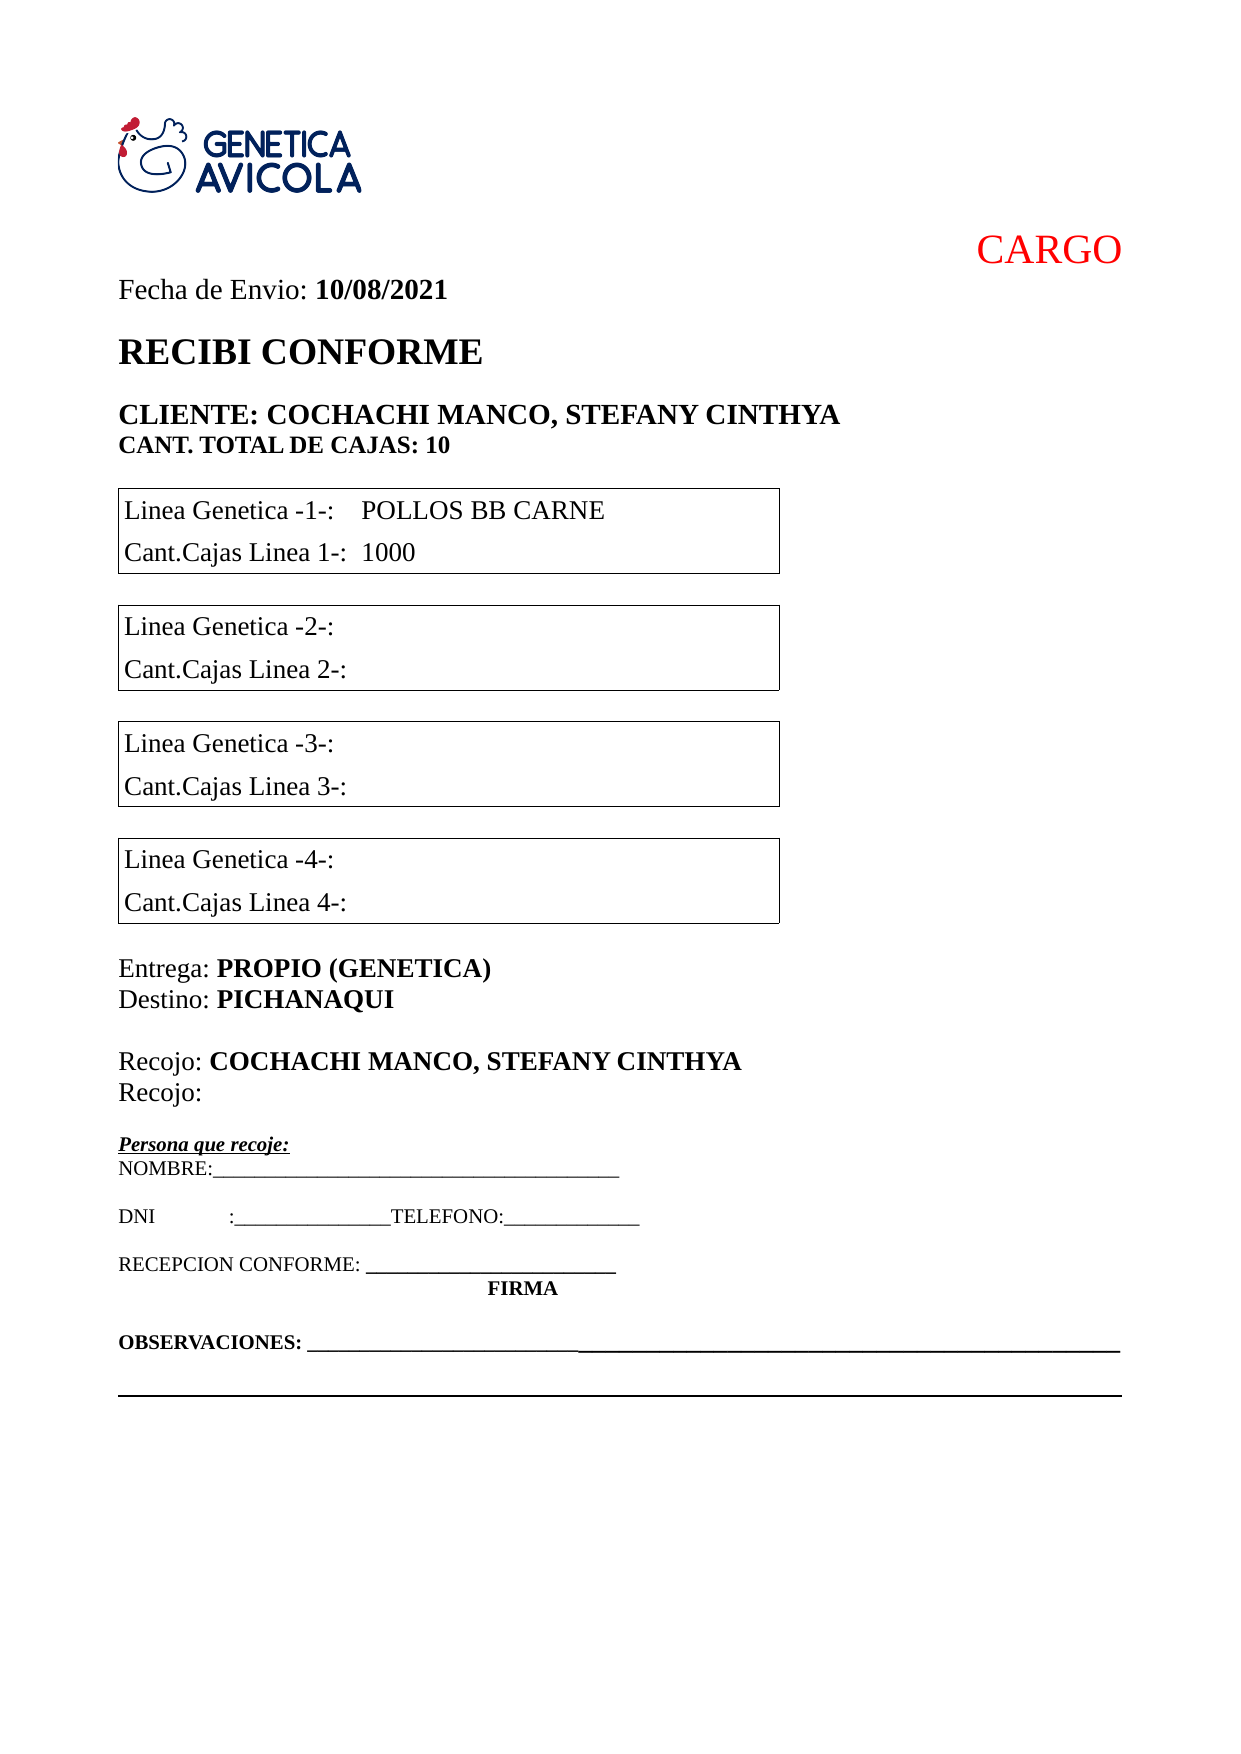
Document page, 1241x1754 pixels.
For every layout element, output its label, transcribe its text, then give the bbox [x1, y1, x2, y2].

table_header POLLOS BB CARNE [356, 489, 779, 531]
text Fecha de Envio: 10/08/2021 [118, 272, 1122, 306]
table_cell 1000 [356, 531, 779, 573]
text RECEPCION CONFORME: ________________________ [118, 1252, 1122, 1276]
text FIRMA [118, 1276, 1122, 1300]
table_cell [356, 880, 779, 923]
table_cell [356, 691, 779, 721]
table_cell Linea Genetica -4-: [119, 839, 356, 880]
table_header Linea Genetica -1-: [119, 489, 356, 531]
table_cell [118, 691, 356, 721]
text NOMBRE:_______________________________________ [118, 1156, 1122, 1180]
text DNI :_______________TELEFONO:_____________ [118, 1204, 1122, 1228]
text Entrega: PROPIO (GENETICA) [118, 952, 1122, 983]
text Destino: PICHANAQUI [118, 983, 1122, 1014]
text OBSERVACIONES: __________________________________________________________________ [118, 1324, 1122, 1355]
table_cell [356, 839, 779, 880]
text CARGO [118, 224, 1122, 272]
text Recojo: [118, 1076, 1122, 1108]
text CANT. TOTAL DE CAJAS: 10 [118, 431, 1122, 459]
table_cell [356, 574, 779, 604]
table_cell [118, 574, 356, 604]
picture [117, 117, 362, 193]
table_cell Linea Genetica -3-: [119, 722, 356, 764]
table_cell [118, 807, 356, 838]
table_cell Linea Genetica -2-: [119, 606, 356, 647]
table_cell [356, 722, 779, 764]
table_cell Cant.Cajas Linea 3-: [119, 764, 356, 806]
table_cell Cant.Cajas Linea 1-: [119, 531, 356, 573]
table_cell Cant.Cajas Linea 2-: [119, 647, 356, 690]
text Recojo: COCHACHI MANCO, STEFANY CINTHYA [118, 1045, 1122, 1076]
table_cell [356, 606, 779, 647]
text RECIBI CONFORME [118, 330, 1122, 373]
table_cell [356, 647, 779, 690]
text CLIENTE: COCHACHI MANCO, STEFANY CINTHYA [118, 397, 1122, 431]
table_cell [356, 764, 779, 806]
table_cell Cant.Cajas Linea 4-: [119, 880, 356, 923]
text Persona que recoje: [118, 1132, 1122, 1156]
table_cell [356, 807, 779, 838]
